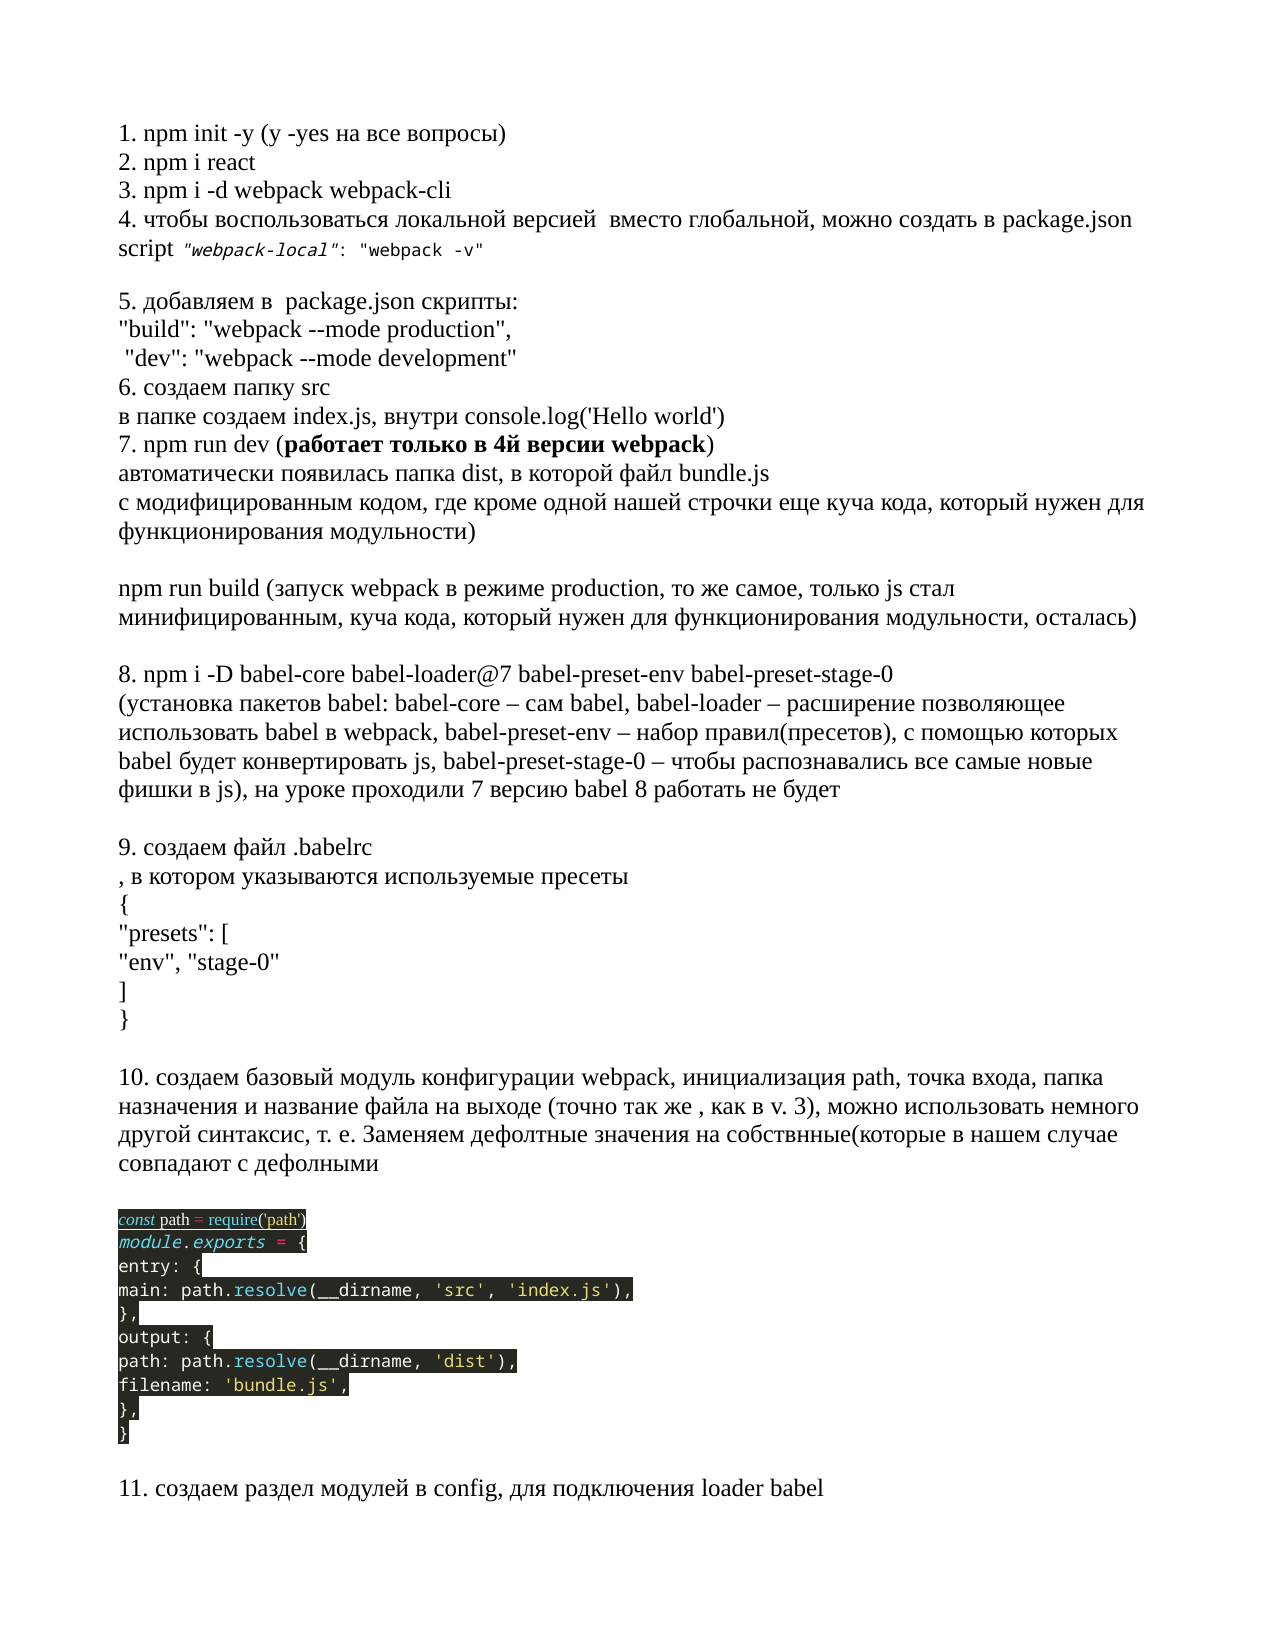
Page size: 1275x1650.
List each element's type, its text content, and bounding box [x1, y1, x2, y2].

text "build": "webpack --mode production", [118, 314, 1157, 343]
text 9. создаем файл .babelrc [118, 832, 1157, 861]
text в папке создаем index.js, внутри console.log('Hello world') [118, 401, 1157, 429]
text entry: { [118, 1253, 1157, 1277]
text 2. npm i react [118, 147, 1157, 176]
text 7. npm run dev (работает только в 4й версии webpack) [118, 429, 1157, 458]
text автоматически появилась папка dist, в которой файл bundle.js [118, 458, 1157, 487]
text "env", "stage-0" [118, 947, 1157, 976]
text output: { [118, 1325, 1157, 1349]
text const path = require('path') [118, 1206, 1157, 1229]
text } [118, 1420, 1157, 1444]
text } [118, 1004, 1157, 1033]
text 5. добавляем в package.json скрипты: [118, 286, 1157, 314]
text npm run build (запуск webpack в режиме production, то же самое, только js стал минифицированным, куча кода, который нужен для функционирования модульности, осталась) [118, 573, 1157, 631]
text c модифицированным кодом, где кроме одной нашей строчки еще куча кода, который нужен для функционирования модульности) [118, 487, 1157, 544]
text { [118, 889, 1157, 918]
text filename: 'bundle.js', [118, 1373, 1157, 1396]
text 6. создаем папку src [118, 372, 1157, 401]
text 11. создаем раздел модулей в config, для подключения loader babel [118, 1473, 1157, 1502]
text 1. npm init -y (y -yes на все вопросы) [118, 118, 1157, 147]
text "presets": [ [118, 918, 1157, 947]
text path: path.resolve(__dirname, 'dist'), [118, 1349, 1157, 1373]
text }, [118, 1396, 1157, 1420]
text module.exports = { [118, 1229, 1157, 1253]
text }, [118, 1301, 1157, 1325]
text 4. чтобы воспользоваться локальной версией вместо глобальной, можно создать в package.json script "webpack-local": "webpack -v" [118, 204, 1157, 262]
text , в котором указываются используемые пресеты [118, 861, 1157, 889]
text ] [118, 976, 1157, 1004]
text 3. npm i -d webpack webpack-cli [118, 176, 1157, 204]
text 10. создаем базовый модуль конфигурации webpack, инициализация path, точка входа, папка назначения и название файла на выходе (точно так же , как в v. 3), можно использовать немного другой синтаксис, т. е. Заменяем дефолтные значения на собствнные(которые в нашем случае совпадают с дефолными [118, 1062, 1157, 1177]
text 8. npm i -D babel-core babel-loader@7 babel-preset-env babel-preset-stage-0 [118, 659, 1157, 688]
text (установка пакетов babel: babel-core – сам babel, babel-loader – расширение позволяющее использовать babel в webpack, babel-preset-env – набор правил(пресетов), с помощью которых babel будет конвертировать js, babel-preset-stage-0 – чтобы распознавались все самые новые фишки в js), на уроке проходили 7 версию babel 8 работать не будет [118, 688, 1157, 803]
text main: path.resolve(__dirname, 'src', 'index.js'), [118, 1277, 1157, 1301]
text "dev": "webpack --mode development" [118, 343, 1157, 372]
